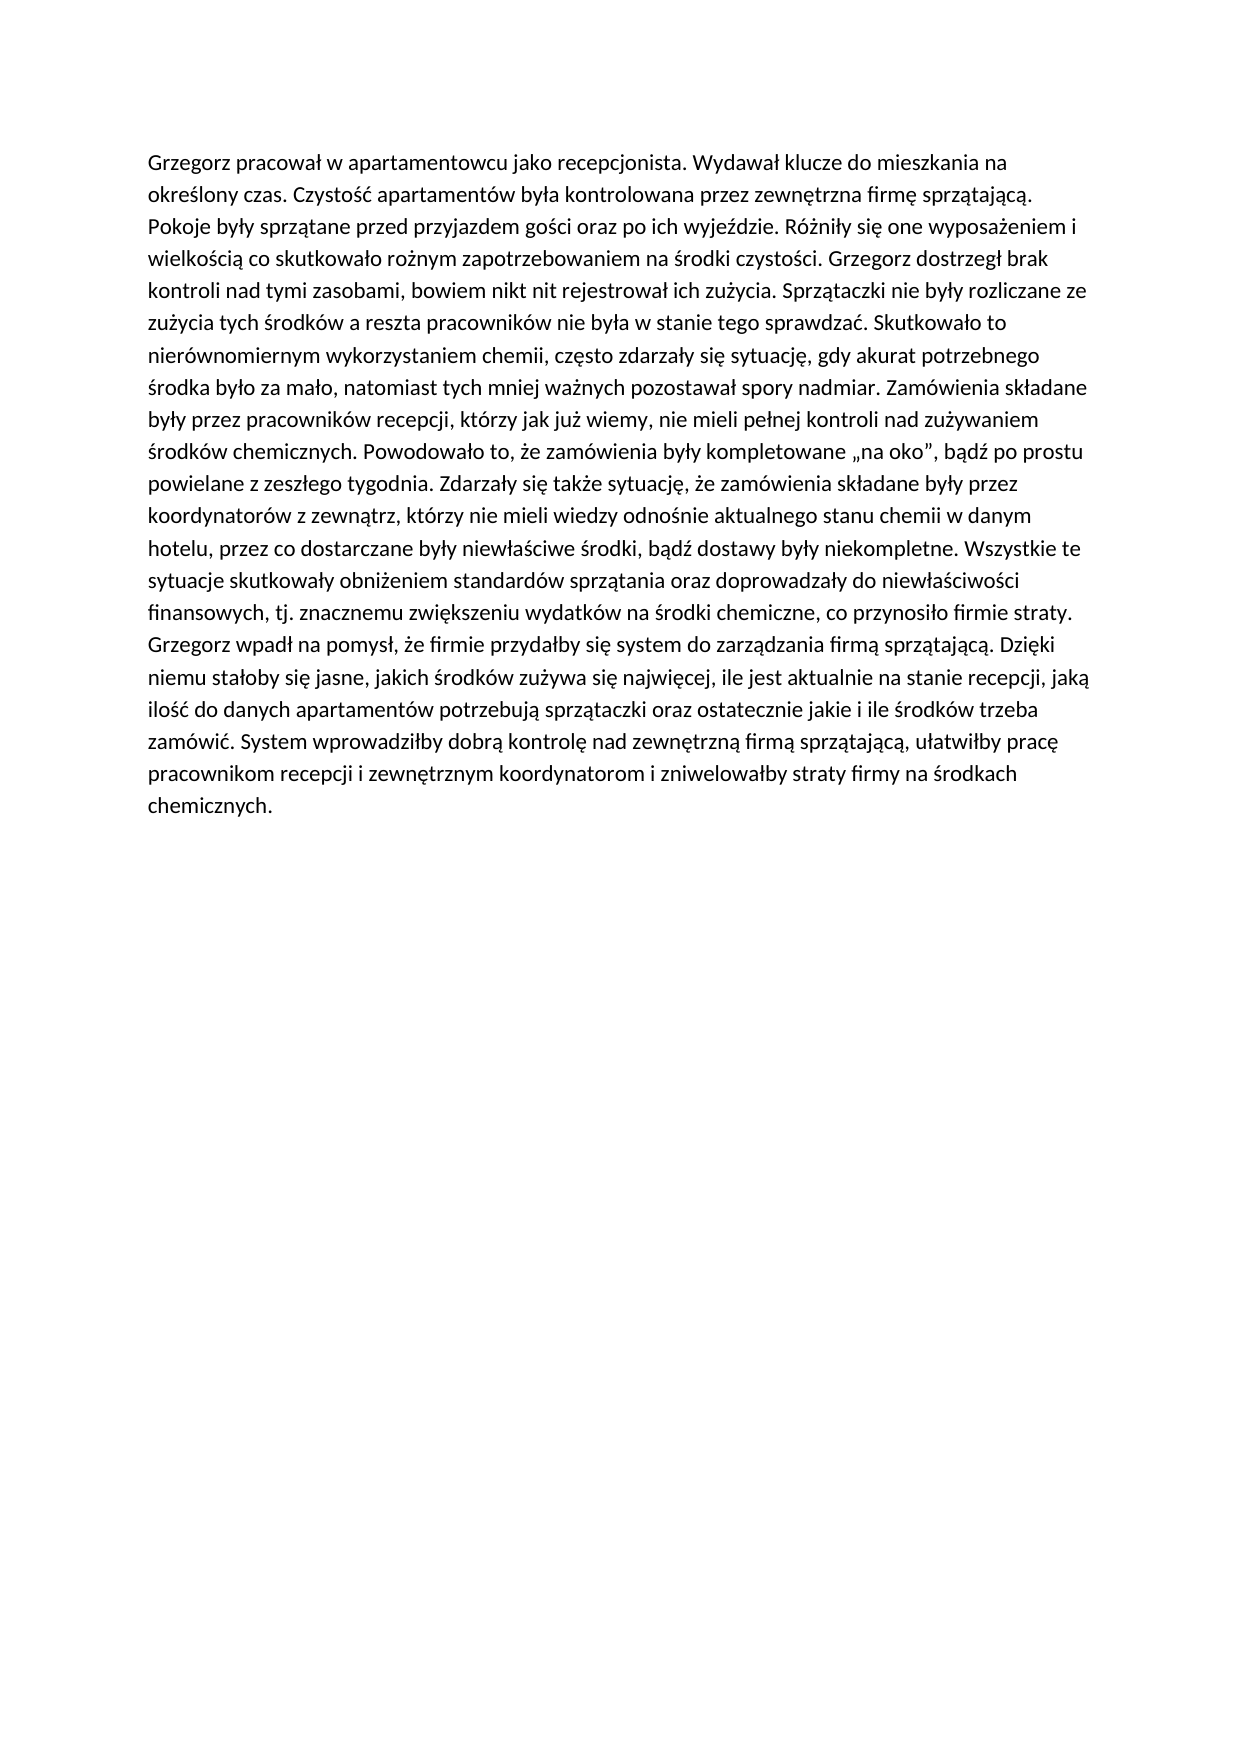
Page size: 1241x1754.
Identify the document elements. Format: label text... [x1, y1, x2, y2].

text Grzegorz pracował w apartamentowcu jako recepcjonista. Wydawał klucze do mieszkania na określony czas. Czystość apartamentów była kontrolowana przez zewnętrzna firmę sprzątającą. Pokoje były sprzątane przed przyjazdem gości oraz po ich wyjeździe. Różniły się one wyposażeniem i wielkością co skutkowało rożnym zapotrzebowaniem na środki czystości. Grzegorz dostrzegł brak kontroli nad tymi zasobami, bowiem nikt nit rejestrował ich zużycia. Sprzątaczki nie były rozliczane ze zużycia tych środków a reszta pracowników nie była w stanie tego sprawdzać. Skutkowało to nierównomiernym wykorzystaniem chemii, często zdarzały się sytuację, gdy akurat potrzebnego środka było za mało, natomiast tych mniej ważnych pozostawał spory nadmiar. Zamówienia składane były przez pracowników recepcji, którzy jak już wiemy, nie mieli pełnej kontroli nad zużywaniem środków chemicznych. Powodowało to, że zamówienia były kompletowane „na oko”, bądź po prostu powielane z zeszłego tygodnia. Zdarzały się także sytuację, że zamówienia składane były przez koordynatorów z zewnątrz, którzy nie mieli wiedzy odnośnie aktualnego stanu chemii w danym hotelu, przez co dostarczane były niewłaściwe środki, bądź dostawy były niekompletne. Wszystkie te sytuacje skutkowały obniżeniem standardów sprzątania oraz doprowadzały do niewłaściwości finansowych, tj. znacznemu zwiększeniu wydatków na środki chemiczne, co przynosiło firmie straty. Grzegorz wpadł na pomysł, że firmie przydałby się system do zarządzania firmą sprzątającą. Dzięki niemu stałoby się jasne, jakich środków zużywa się najwięcej, ile jest aktualnie na stanie recepcji, jaką ilość do danych apartamentów potrzebują sprzątaczki oraz ostatecznie jakie i ile środków trzeba zamówić. System wprowadziłby dobrą kontrolę nad zewnętrzną firmą sprzątającą, ułatwiłby pracę pracownikom recepcji i zewnętrznym koordynatorom i zniwelowałby straty firmy na środkach chemicznych. [148, 148, 1093, 819]
